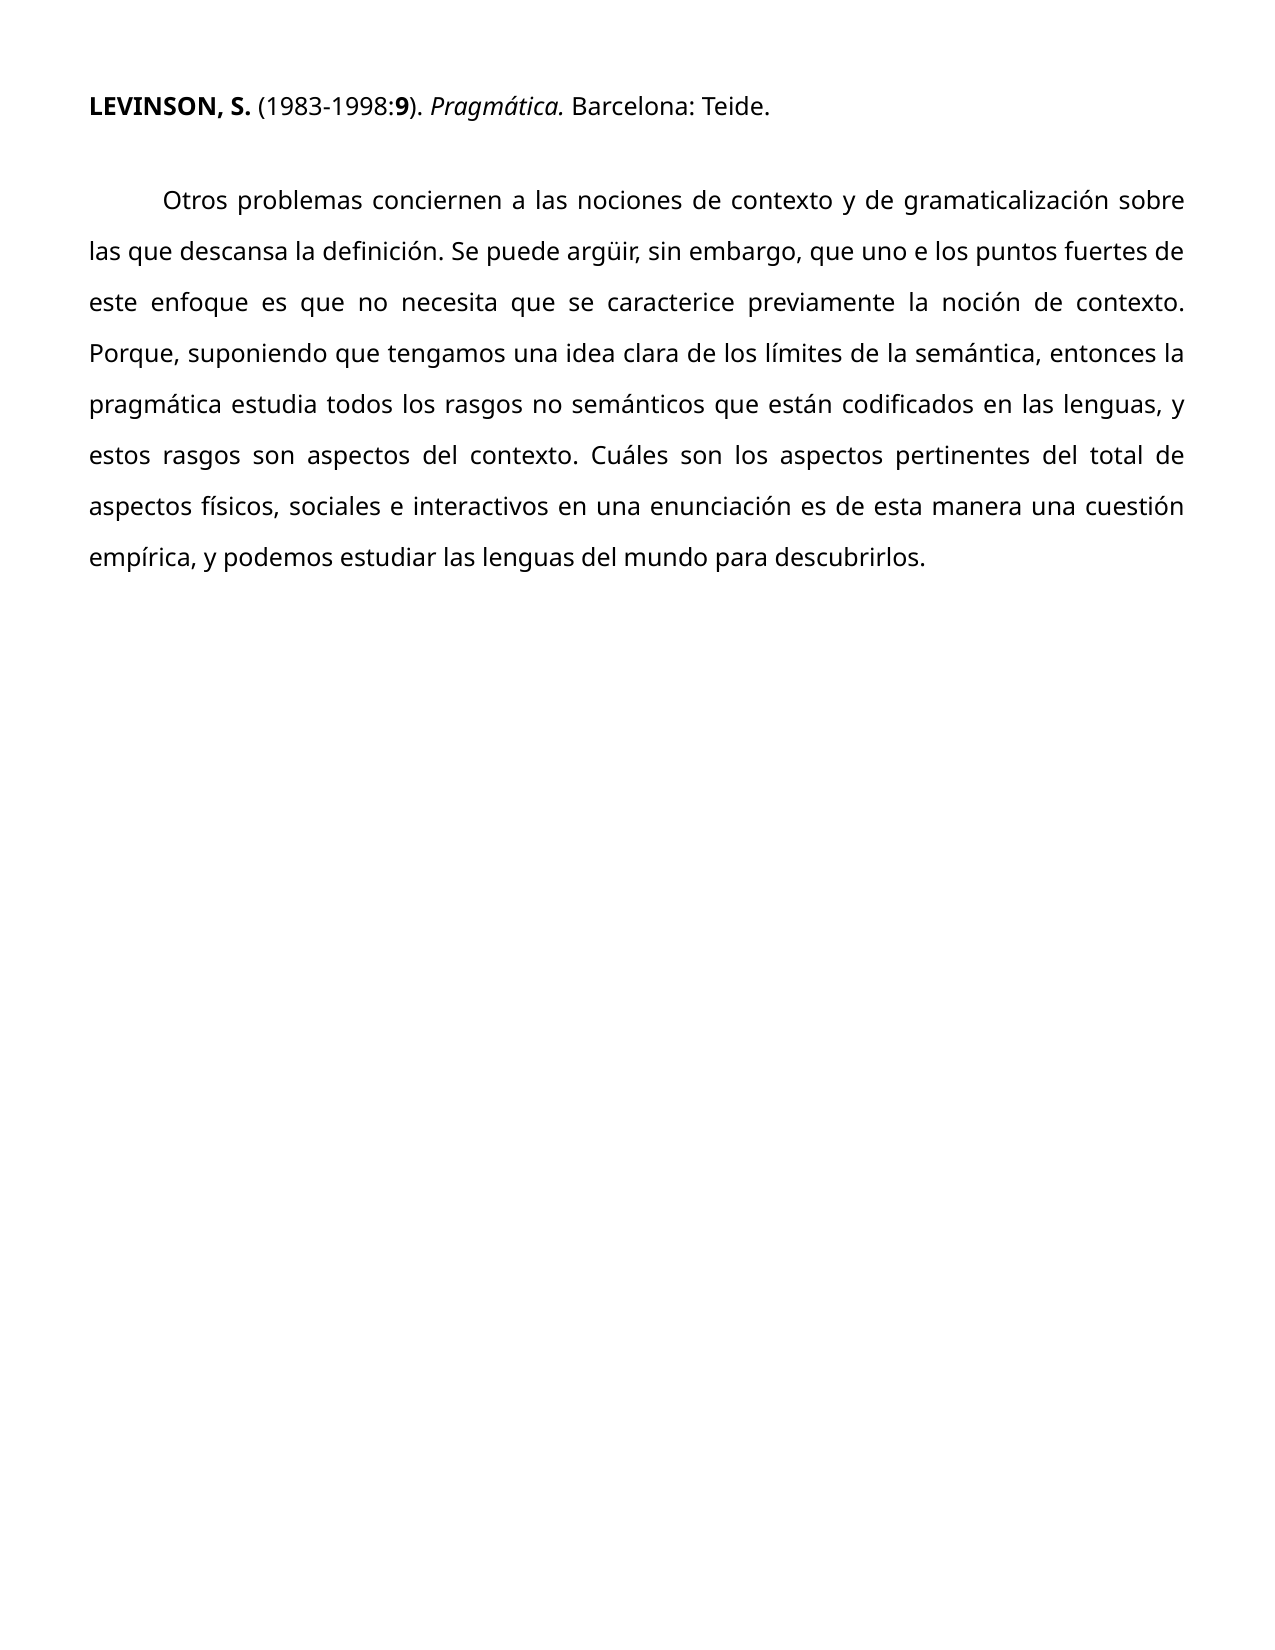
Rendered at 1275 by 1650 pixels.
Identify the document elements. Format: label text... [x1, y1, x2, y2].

text Otros problemas conciernen a las nociones de contexto y de gramaticalización sobre las que descansa la definición. Se puede argüir, sin embargo, que uno e los puntos fuertes de este enfoque es que no necesita que se caracterice previamente la noción de contexto. Porque, suponiendo que tengamos una idea clara de los límites de la semántica, entonces la pragmática estudia todos los rasgos no semánticos que están codificados en las lenguas, y estos rasgos son aspectos del contexto. Cuáles son los aspectos pertinentes del total de aspectos físicos, sociales e interactivos en una enunciación es de esta manera una cuestión empírica, y podemos estudiar las lenguas del mundo para descubrirlos. [88, 183, 1186, 574]
text LEVINSON, S. (1983-1998:9). Pragmática. Barcelona: Teide. [88, 88, 1186, 123]
